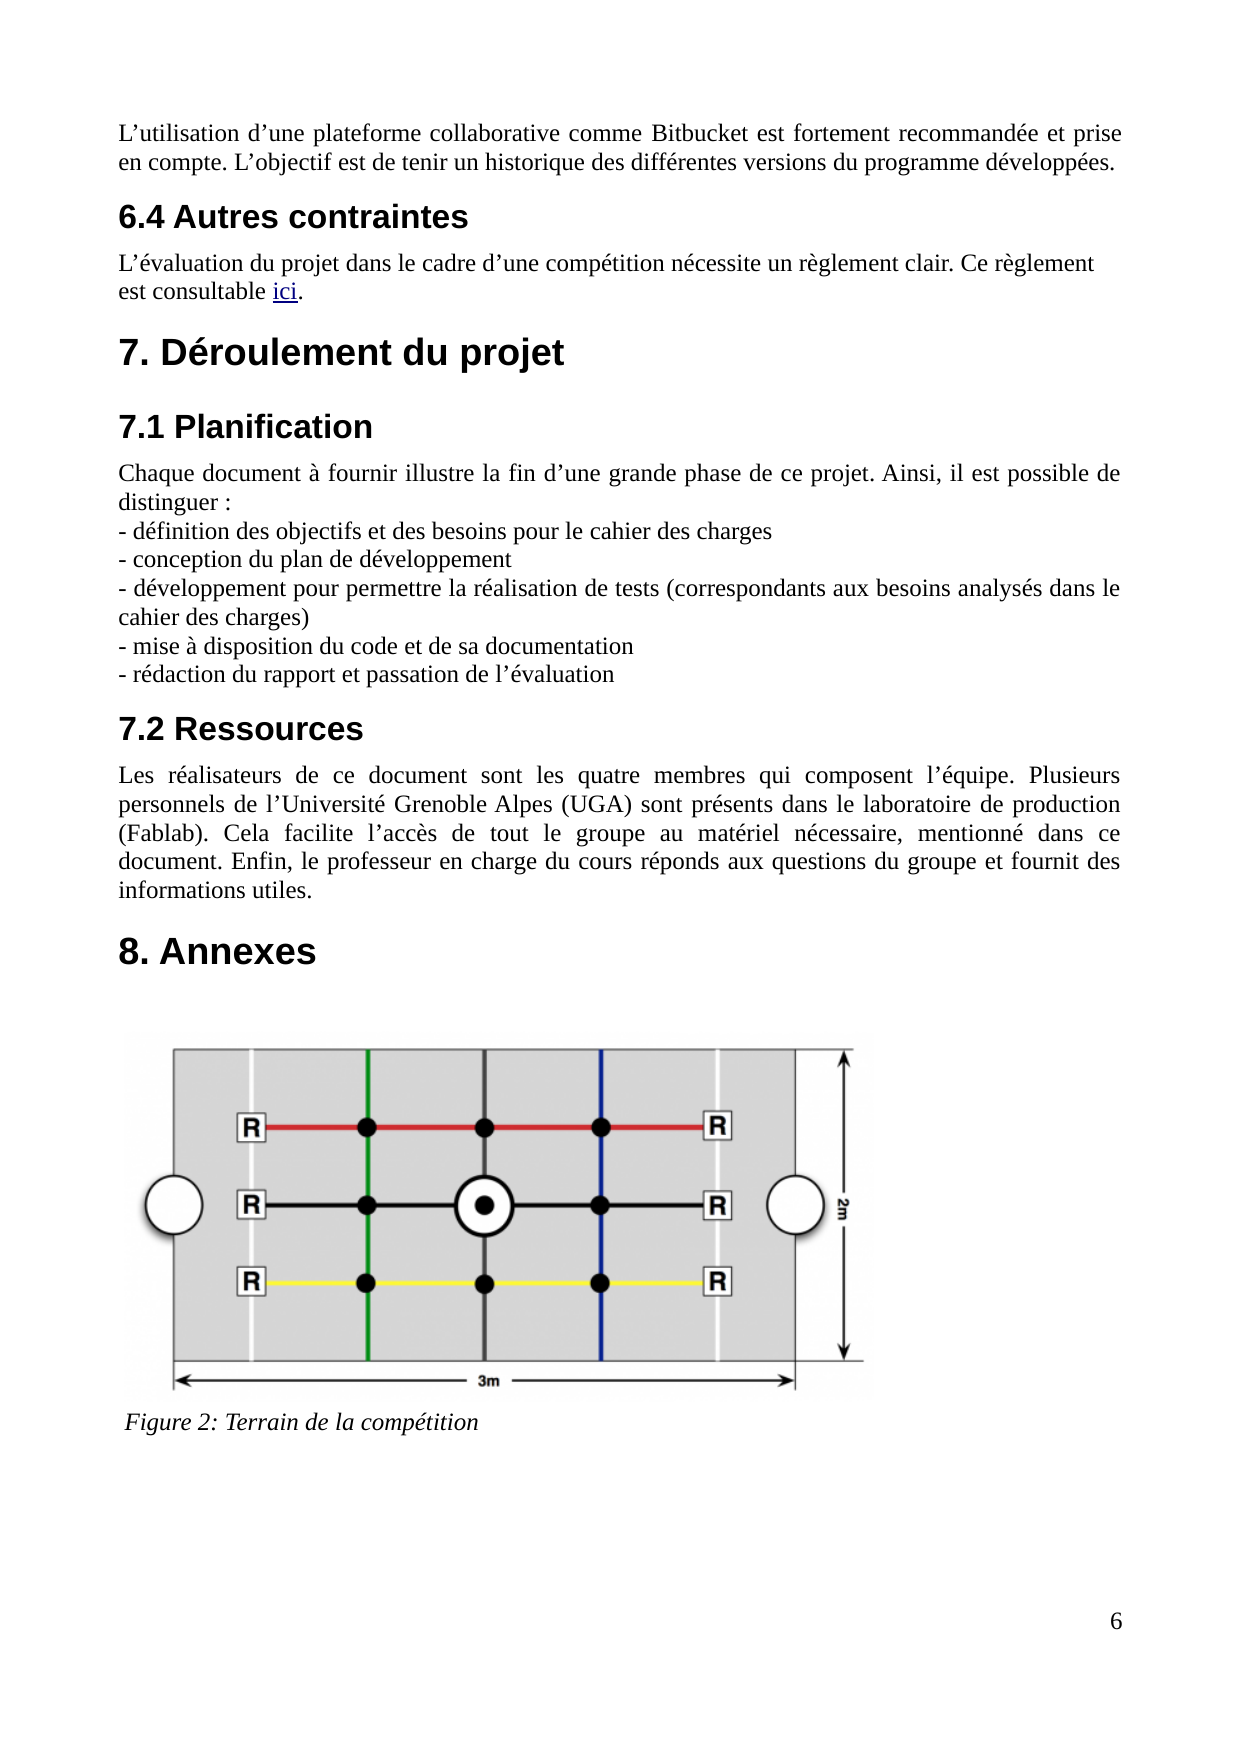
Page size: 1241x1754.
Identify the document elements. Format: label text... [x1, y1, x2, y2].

text Les réalisateurs de ce document sont les quatre membres qui composent l’équipe. Plusieurs personnels de l’Université Grenoble Alpes (UGA) sont présents dans le laboratoire de production (Fablab). Cela facilite l’accès de tout le groupe au matériel nécessaire, mentionné dans ce document. Enfin, le professeur en charge du cours réponds aux questions du groupe et fournit des informations utiles. [118, 760, 1122, 904]
subtitle 7.2 Ressources [118, 709, 1122, 748]
text Figure 2: Terrain de la compétition [124, 1402, 874, 1436]
subtitle 7. Déroulement du projet [118, 330, 1122, 374]
text - mise à disposition du code et de sa documentation [118, 631, 1122, 659]
subtitle 8. Annexes [118, 929, 1122, 973]
subtitle 6.4 Autres contraintes [118, 196, 1122, 235]
text - conception du plan de développement [118, 544, 1122, 573]
picture [124, 1031, 875, 1402]
text Chaque document à fournir illustre la fin d’une grande phase de ce projet. Ainsi, il est possible de distinguer : [118, 458, 1122, 516]
text - rédaction du rapport et passation de l’évaluation [118, 659, 1122, 688]
text L’évaluation du projet dans le cadre d’une compétition nécessite un règlement clair. Ce règlement est consultable ici. [118, 248, 1122, 305]
subtitle 7.1 Planification [118, 407, 1122, 446]
text - définition des objectifs et des besoins pour le cahier des charges [118, 516, 1122, 544]
text - développement pour permettre la réalisation de tests (correspondants aux besoins analysés dans le cahier des charges) [118, 573, 1122, 631]
text L’utilisation d’une plateforme collaborative comme Bitbucket est fortement recommandée et prise en compte. L’objectif est de tenir un historique des différentes versions du programme développées. [118, 118, 1122, 176]
